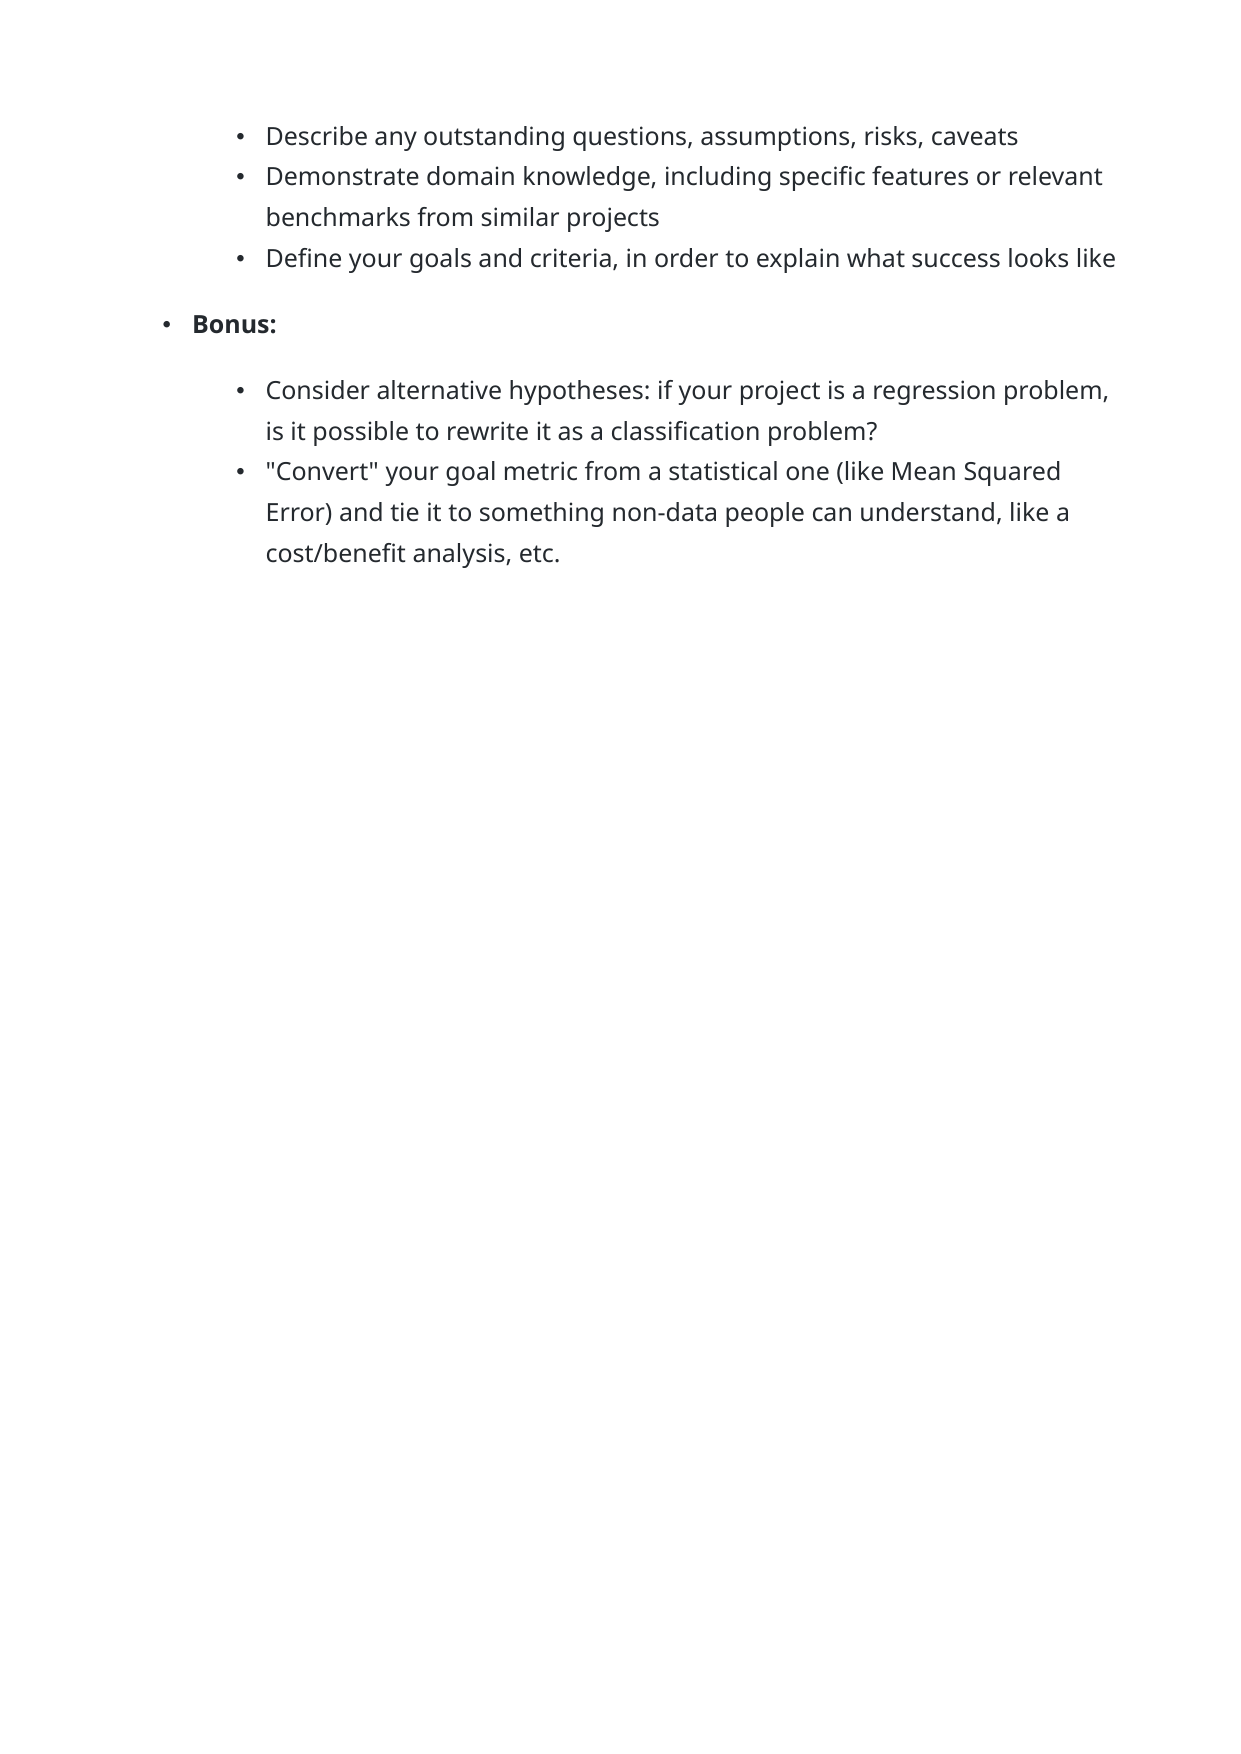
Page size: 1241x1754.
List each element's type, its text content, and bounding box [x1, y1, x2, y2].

list "Convert" your goal metric from a statistical one (like Mean Squared Error) and tie it to something non-data people can understand, like a cost/benefit analysis, etc. [236, 454, 1122, 570]
list Consider alternative hypotheses: if your project is a regression problem, is it possible to rewrite it as a classification problem? [236, 372, 1122, 447]
list Demonstrate domain knowledge, including specific features or relevant benchmarks from similar projects [236, 159, 1122, 234]
list Describe any outstanding questions, assumptions, risks, caveats [236, 118, 1122, 152]
list Bonus: [162, 306, 1122, 341]
list Define your goals and criteria, in order to explain what success looks like [236, 241, 1122, 275]
